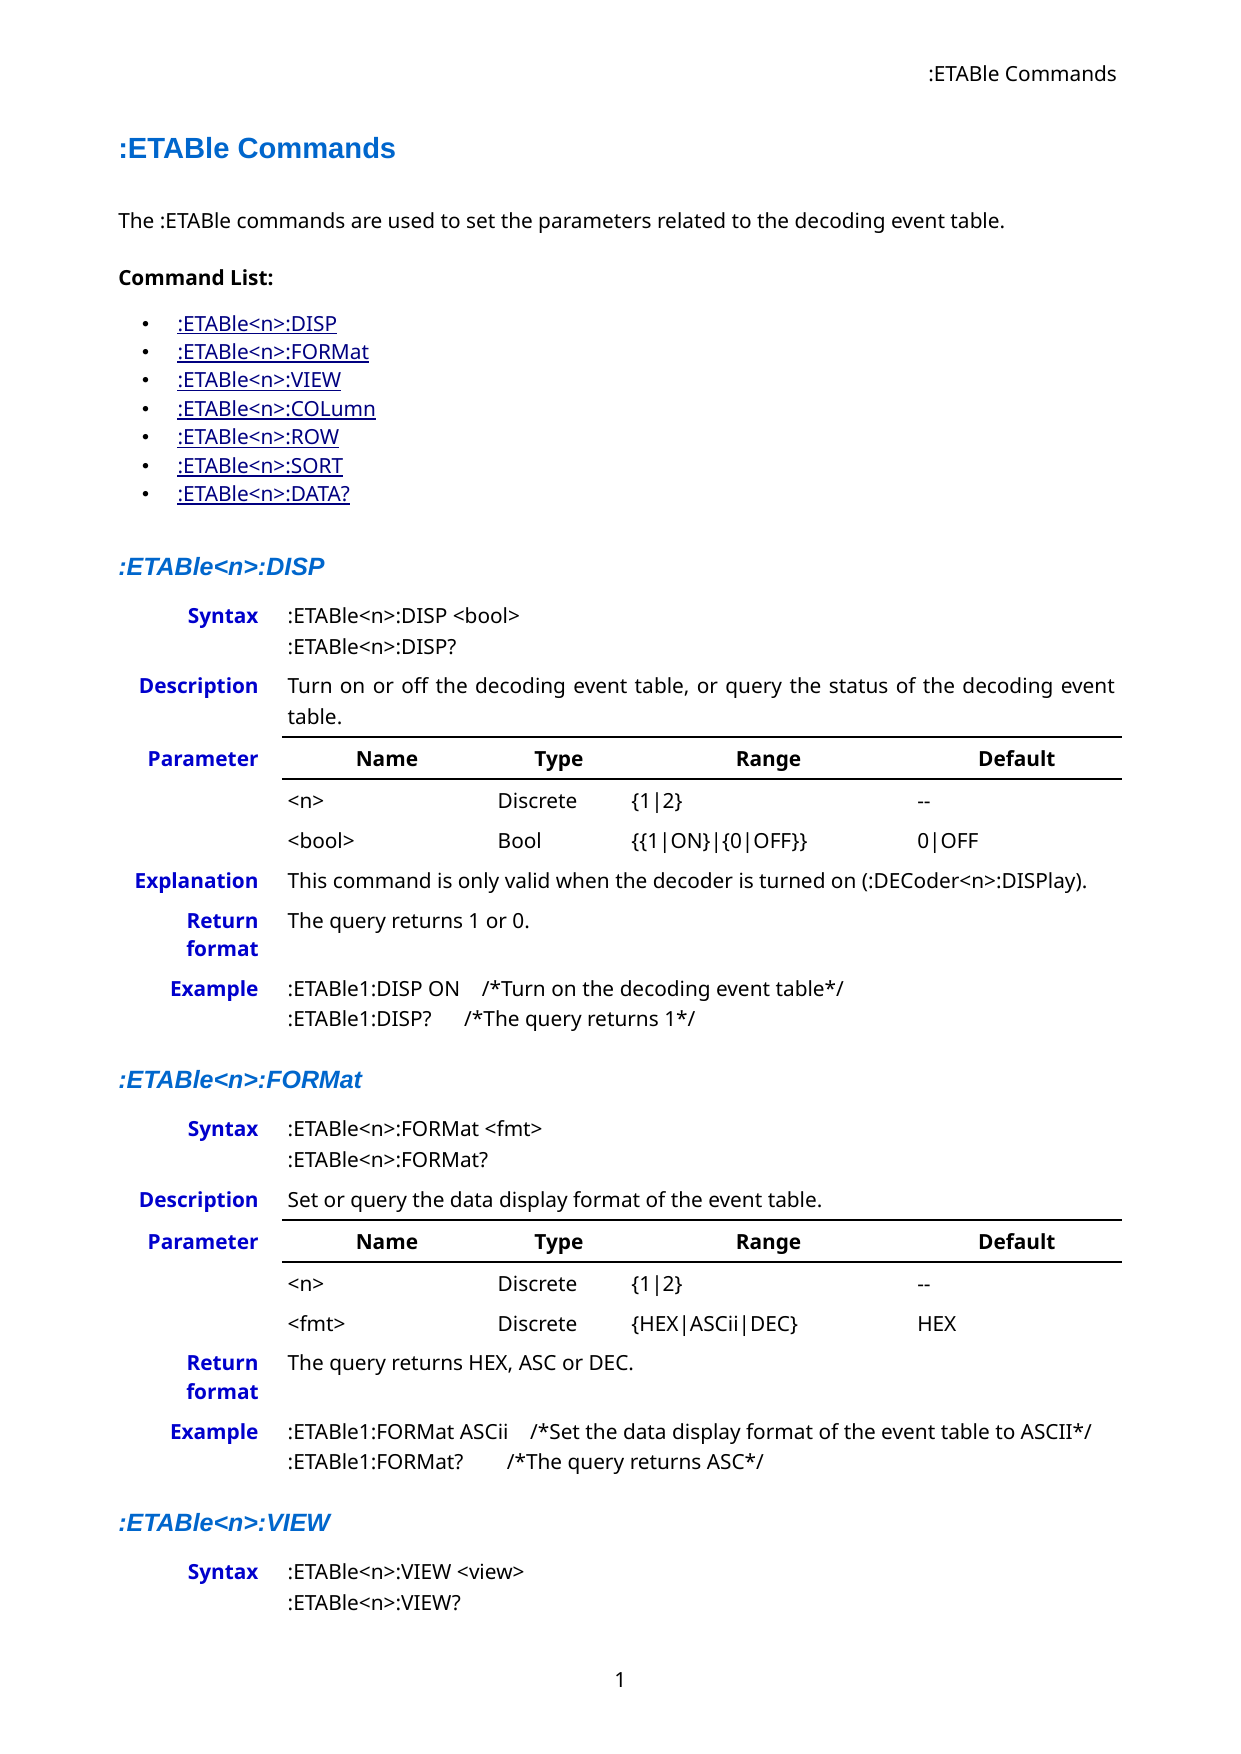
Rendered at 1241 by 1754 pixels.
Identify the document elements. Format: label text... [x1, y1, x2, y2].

table_cell <n> [282, 1263, 492, 1303]
table_cell HEX [911, 1303, 1122, 1343]
subtitle :ETABle<n>:VIEW [118, 1508, 1122, 1537]
table_cell Name [282, 738, 492, 778]
table_cell Type [492, 1221, 626, 1261]
table_cell Set or query the data display format of the event table. [282, 1179, 1122, 1219]
table_cell Description [118, 1179, 282, 1219]
subtitle :ETABle<n>:FORMat [118, 1065, 1122, 1094]
table_cell This command is only valid when the decoder is turned on (:DECoder<n>:DISPlay). [282, 860, 1122, 900]
table_cell <bool> [282, 820, 492, 860]
table_cell The query returns 1 or 0. [282, 900, 1122, 968]
table_cell Default [911, 738, 1122, 778]
list :ETABle<n>:COLumn [142, 394, 1110, 422]
table_cell 0|OFF [911, 820, 1122, 860]
table_cell {1|2} [626, 780, 911, 820]
text The :ETABle commands are used to set the parameters related to the decoding event table. [118, 206, 1122, 234]
table_cell Range [626, 738, 911, 778]
list :ETABle<n>:DATA? [142, 479, 1110, 508]
list :ETABle<n>:FORMat [142, 337, 1110, 366]
table_cell Discrete [492, 1263, 626, 1303]
table_cell -- [911, 1263, 1122, 1303]
table_cell Bool [492, 820, 626, 860]
table_cell Range [626, 1221, 911, 1261]
subtitle :ETABle<n>:DISP [118, 552, 1122, 581]
table_header :ETABle<n>:FORMat <fmt> :ETABle<n>:FORMat? [282, 1109, 1122, 1179]
table_cell Explanation [118, 860, 282, 900]
table_cell Discrete [492, 1303, 626, 1343]
list :ETABle<n>:DISP [142, 309, 1110, 337]
table_cell Example [118, 1411, 282, 1481]
table_cell Return format [118, 900, 282, 968]
table_cell -- [911, 780, 1122, 820]
list :ETABle<n>:VIEW [142, 366, 1110, 394]
table_header :ETABle<n>:VIEW <view> :ETABle<n>:VIEW? [282, 1552, 1122, 1622]
table_cell [118, 1303, 282, 1343]
table_cell {{1|ON}|{0|OFF}} [626, 820, 911, 860]
table_cell Type [492, 738, 626, 778]
table_cell <fmt> [282, 1303, 492, 1343]
table_cell Example [118, 968, 282, 1039]
subtitle :ETABle Commands [118, 131, 1122, 165]
table_cell Turn on or off the decoding event table, or query the status of the decoding event table. [282, 666, 1122, 736]
table_cell Default [911, 1221, 1122, 1261]
table_cell <n> [282, 780, 492, 820]
table_cell Name [282, 1221, 492, 1261]
table_cell [118, 778, 282, 820]
table_cell :ETABle1:FORMat ASCii /*Set the data display format of the event table to ASCII*/ :ETABle1:FORMat? /*The query returns ASC*/ [282, 1411, 1122, 1481]
table_cell {1|2} [626, 1263, 911, 1303]
table_header :ETABle<n>:DISP <bool> :ETABle<n>:DISP? [282, 596, 1122, 666]
table_cell [118, 820, 282, 860]
table_cell Return format [118, 1343, 282, 1411]
table_cell Parameter [118, 736, 282, 778]
text Command List: [118, 263, 1122, 291]
table_cell Discrete [492, 780, 626, 820]
table_cell {HEX|ASCii|DEC} [626, 1303, 911, 1343]
table_cell [118, 1261, 282, 1303]
table_header Syntax [118, 1552, 282, 1622]
table_header Syntax [118, 1109, 282, 1179]
list :ETABle<n>:SORT [142, 451, 1110, 479]
table_cell Parameter [118, 1219, 282, 1261]
list :ETABle<n>:ROW [142, 422, 1110, 451]
table_header Syntax [118, 596, 282, 666]
table_cell :ETABle1:DISP ON /*Turn on the decoding event table*/ :ETABle1:DISP? /*The query returns 1*/ [282, 968, 1122, 1039]
table_cell Description [118, 666, 282, 736]
table_cell The query returns HEX, ASC or DEC. [282, 1343, 1122, 1411]
